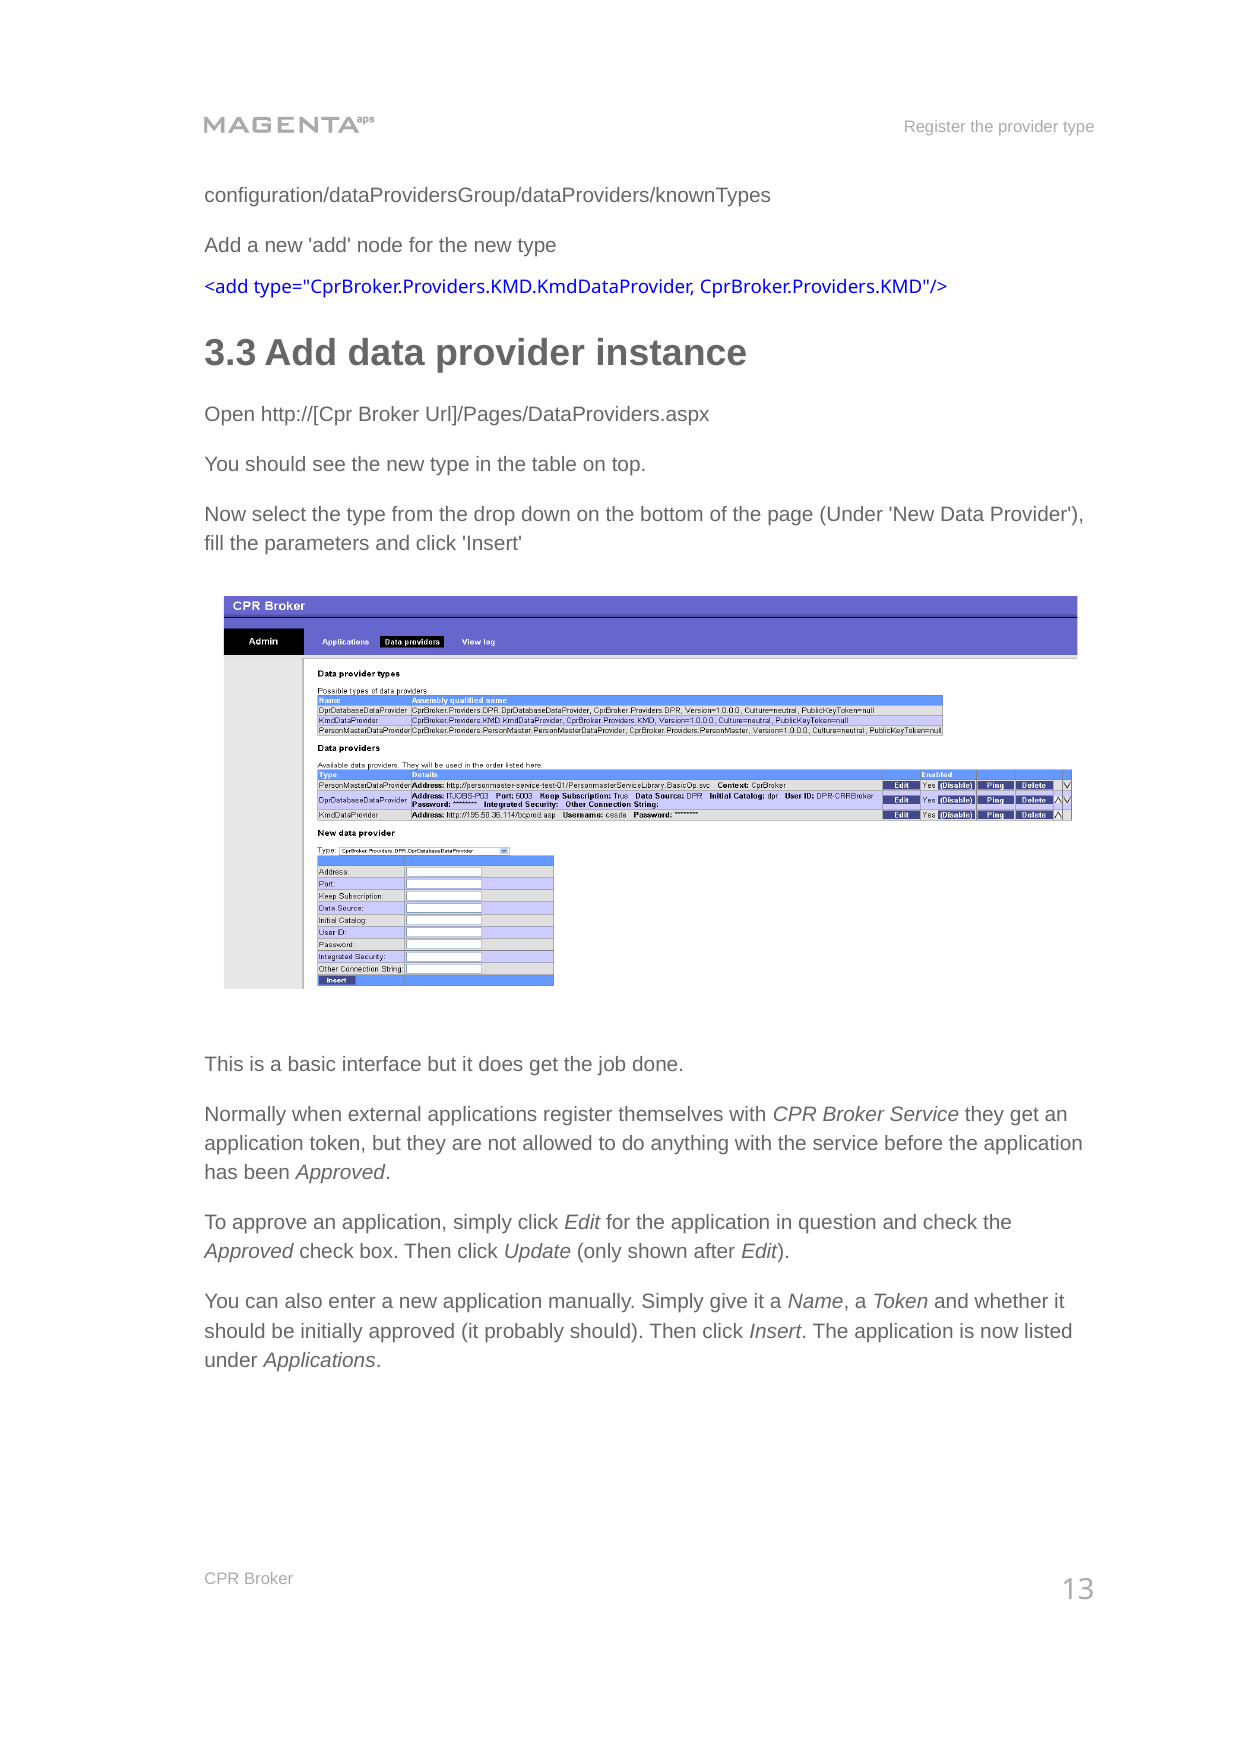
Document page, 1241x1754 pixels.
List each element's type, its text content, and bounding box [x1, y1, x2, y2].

text Add a new 'add' node for the new type [204, 229, 1094, 259]
text This is a basic interface but it does get the job done. [204, 1048, 1094, 1077]
text Normally when external applications register themselves with CPR Broker Service they get an application token, but they are not allowed to do anything with the service before the application has been Approved. [204, 1098, 1094, 1186]
subtitle Add data provider instance [204, 318, 1094, 377]
text configuration/dataProvidersGroup/dataProviders/knownTypes [204, 179, 1094, 209]
text You can also enter a new application manually. Simply give it a Name, a Token and whether it should be initially approved (it probably should). Then click Insert. The application is now listed under Applications. [204, 1286, 1094, 1373]
text To approve an application, simply click Edit for the application in question and check the Approved check box. Then click Update (only shown after Edit). [204, 1206, 1094, 1265]
text You should see the new type in the table on top. [204, 448, 1094, 477]
text Open http://[Cpr Broker Url]/Pages/DataProviders.aspx [204, 398, 1094, 427]
text <add type="CprBroker.Providers.KMD.KmdDataProvider, CprBroker.Providers.KMD"/> [204, 279, 1094, 298]
picture [223, 596, 1078, 989]
text Now select the type from the drop down on the bottom of the page (Under 'New Data Provider'), fill the parameters and click 'Insert' [204, 498, 1094, 556]
